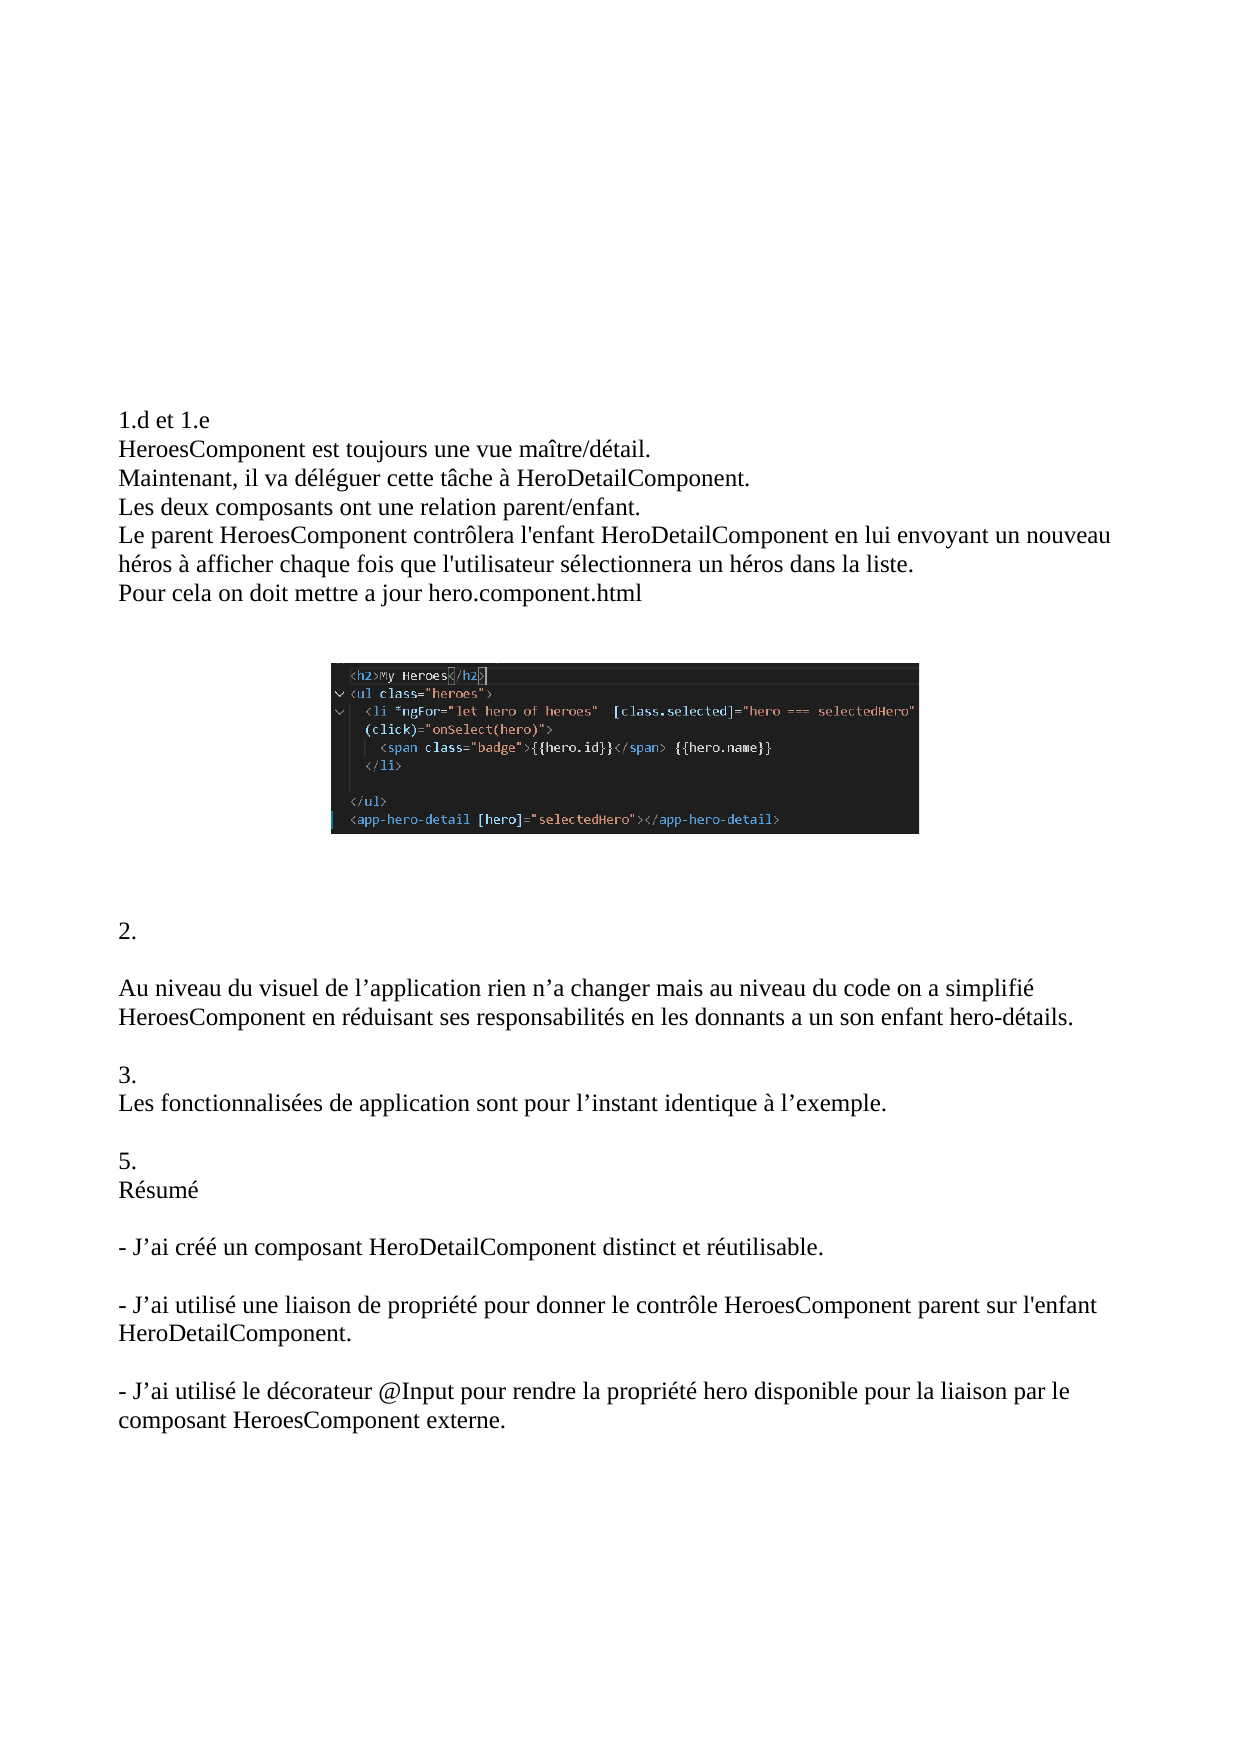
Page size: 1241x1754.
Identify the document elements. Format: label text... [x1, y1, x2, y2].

text Résumé [118, 1175, 1122, 1203]
text Maintenant, il va déléguer cette tâche à HeroDetailComponent. [118, 463, 1122, 492]
text - J’ai utilisé une liaison de propriété pour donner le contrôle HeroesComponent parent sur l'enfant HeroDetailComponent. [118, 1290, 1122, 1347]
text Au niveau du visuel de l’application rien n’a changer mais au niveau du code on a simplifié HeroesComponent en réduisant ses responsabilités en les donnants a un son enfant hero-détails. [118, 973, 1122, 1031]
text Le parent HeroesComponent contrôlera l'enfant HeroDetailComponent en lui envoyant un nouveau héros à afficher chaque fois que l'utilisateur sélectionnera un héros dans la liste. [118, 521, 1122, 578]
picture [331, 663, 920, 834]
text - J’ai créé un composant HeroDetailComponent distinct et réutilisable. [118, 1232, 1122, 1261]
text - J’ai utilisé le décorateur @Input pour rendre la propriété hero disponible pour la liaison par le composant HeroesComponent externe. [118, 1376, 1122, 1433]
text 3. [118, 1060, 1122, 1088]
text HeroesComponent est toujours une vue maître/détail. [118, 434, 1122, 463]
text Les fonctionnalisées de application sont pour l’instant identique à l’exemple. [118, 1088, 1122, 1117]
text 5. [118, 1146, 1122, 1175]
text Les deux composants ont une relation parent/enfant. [118, 492, 1122, 521]
text 1.d et 1.e [118, 406, 1122, 434]
text Pour cela on doit mettre a jour hero.component.html [118, 578, 1122, 607]
text 2. [118, 916, 1122, 945]
